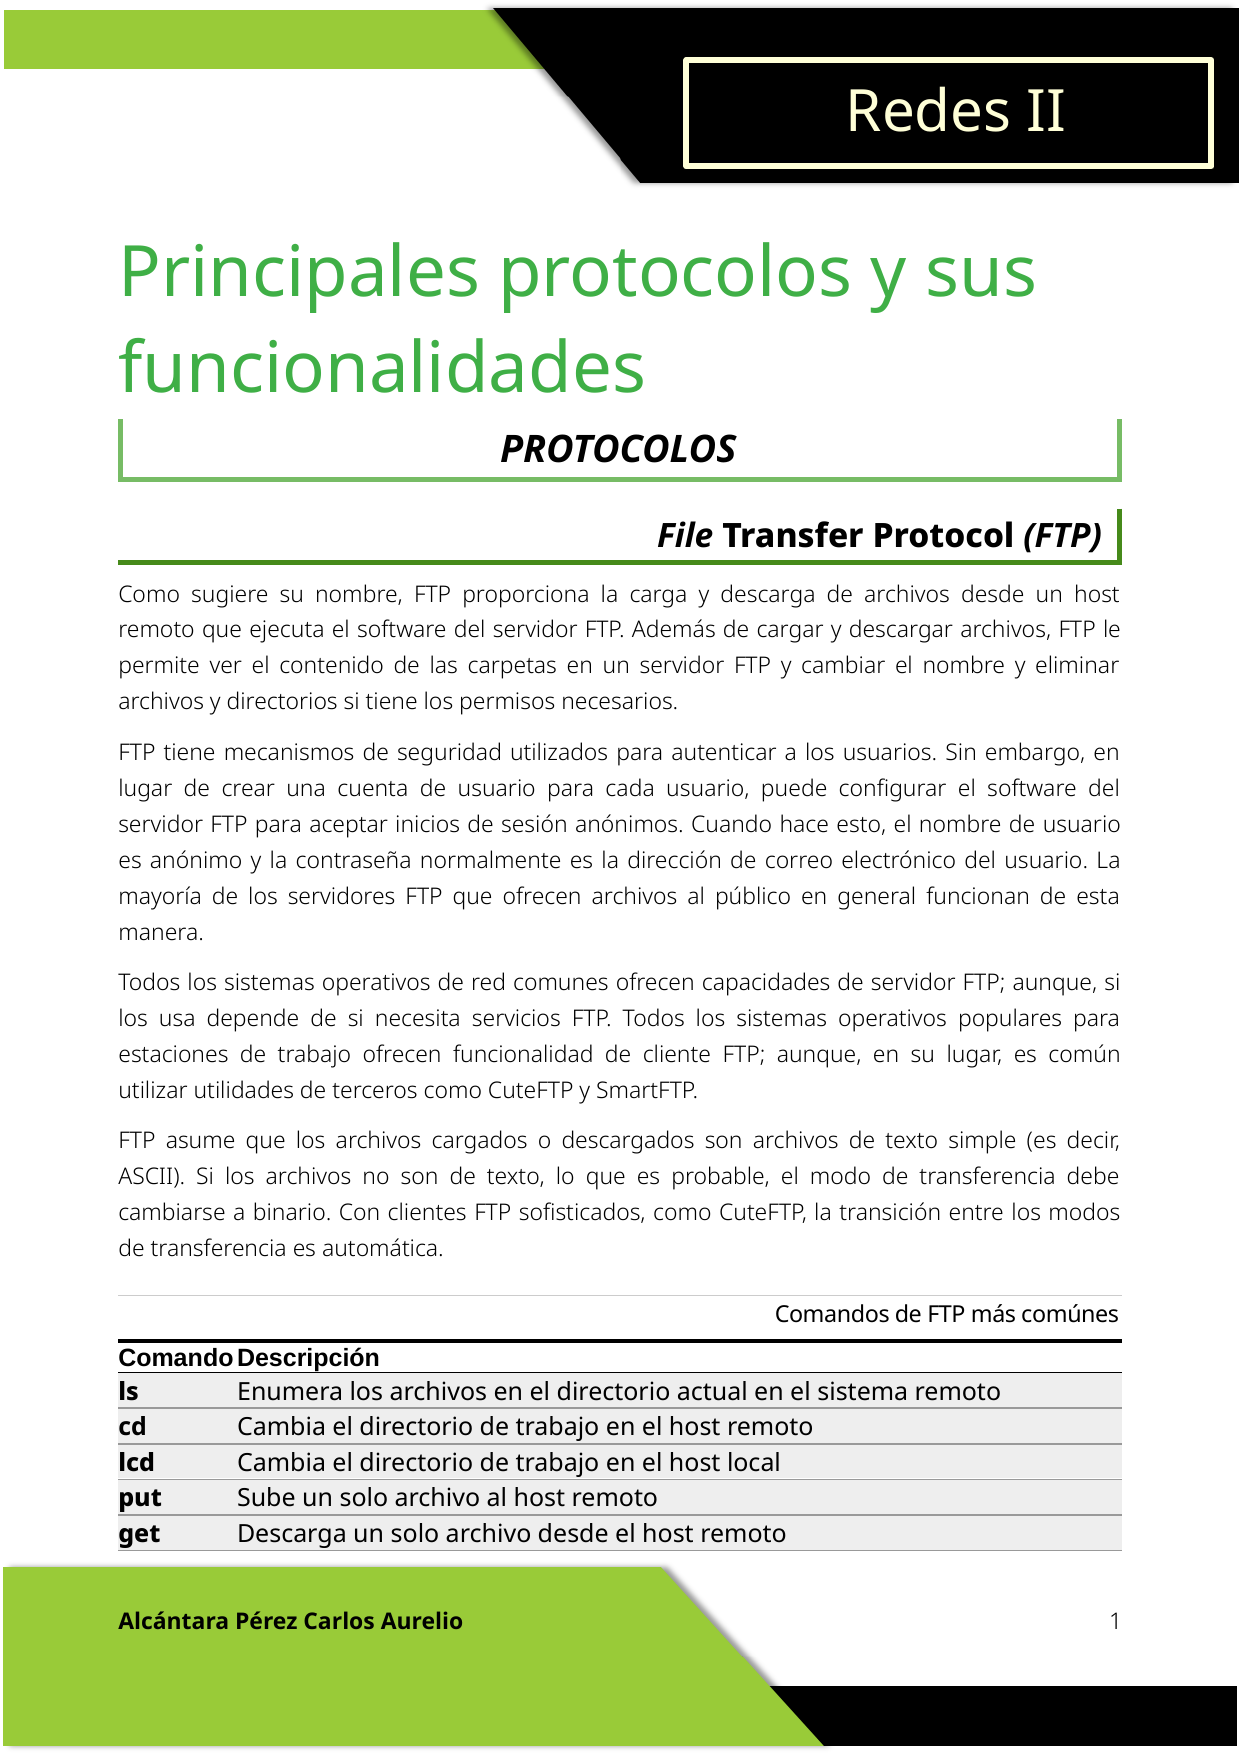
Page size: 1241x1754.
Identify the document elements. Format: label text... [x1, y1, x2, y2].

subtitle File Transfer Protocol (FTP) [118, 508, 1121, 560]
table_cell Enumera los archivos en el directorio actual en el sistema remoto [237, 1373, 1122, 1407]
table_cell lcd [118, 1445, 237, 1478]
table_cell Descarga un solo archivo desde el host remoto [237, 1516, 1122, 1550]
table_cell put [118, 1480, 237, 1514]
table_cell Sube un solo archivo al host remoto [237, 1480, 1122, 1514]
text FTP asume que los archivos cargados o descargados son archivos de texto simple (es decir, ASCII). Si los archivos no son de texto, lo que es probable, el modo de transferencia debe cambiarse a binario. Con clientes FTP sofisticados, como CuteFTP, la transición entre los modos de transferencia es automática. [118, 1124, 1122, 1263]
text FTP tiene mecanismos de seguridad utilizados para autenticar a los usuarios. Sin embargo, en lugar de crear una cuenta de usuario para cada usuario, puede configurar el software del servidor FTP para aceptar inicios de sesión anónimos. Cuando hace esto, el nombre de usuario es anónimo y la contraseña normalmente es la dirección de correo electrónico del usuario. La mayoría de los servidores FTP que ofrecen archivos al público en general funcionan de esta manera. [118, 736, 1122, 947]
table_cell ls [118, 1373, 237, 1407]
text Como sugiere su nombre, FTP proporciona la carga y descarga de archivos desde un host remoto que ejecuta el software del servidor FTP. Además de cargar y descargar archivos, FTP le permite ver el contenido de las carpetas en un servidor FTP y cambiar el nombre y eliminar archivos y directorios si tiene los permisos necesarios. [118, 577, 1122, 717]
subtitle Comandos de FTP más comúnes [118, 1296, 1122, 1332]
text Todos los sistemas operativos de red comunes ofrecen capacidades de servidor FTP; aunque, si los usa depende de si necesita servicios FTP. Todos los sistemas operativos populares para estaciones de trabajo ofrecen funcionalidad de cliente FTP; aunque, en su lugar, es común utilizar utilidades de terceros como CuteFTP y SmartFTP. [118, 966, 1122, 1105]
table_header Descripción [237, 1343, 1122, 1372]
table_cell cd [118, 1409, 237, 1443]
subtitle PROTOCOLOS [123, 419, 1117, 477]
title Principales protocolos y sus funcionalidades [118, 221, 1122, 413]
table_cell Cambia el directorio de trabajo en el host remoto [237, 1409, 1122, 1443]
table_cell get [118, 1516, 237, 1550]
table_cell Cambia el directorio de trabajo en el host local [237, 1445, 1122, 1478]
picture [0, 0, 1241, 1754]
table_header Comando [118, 1343, 237, 1372]
